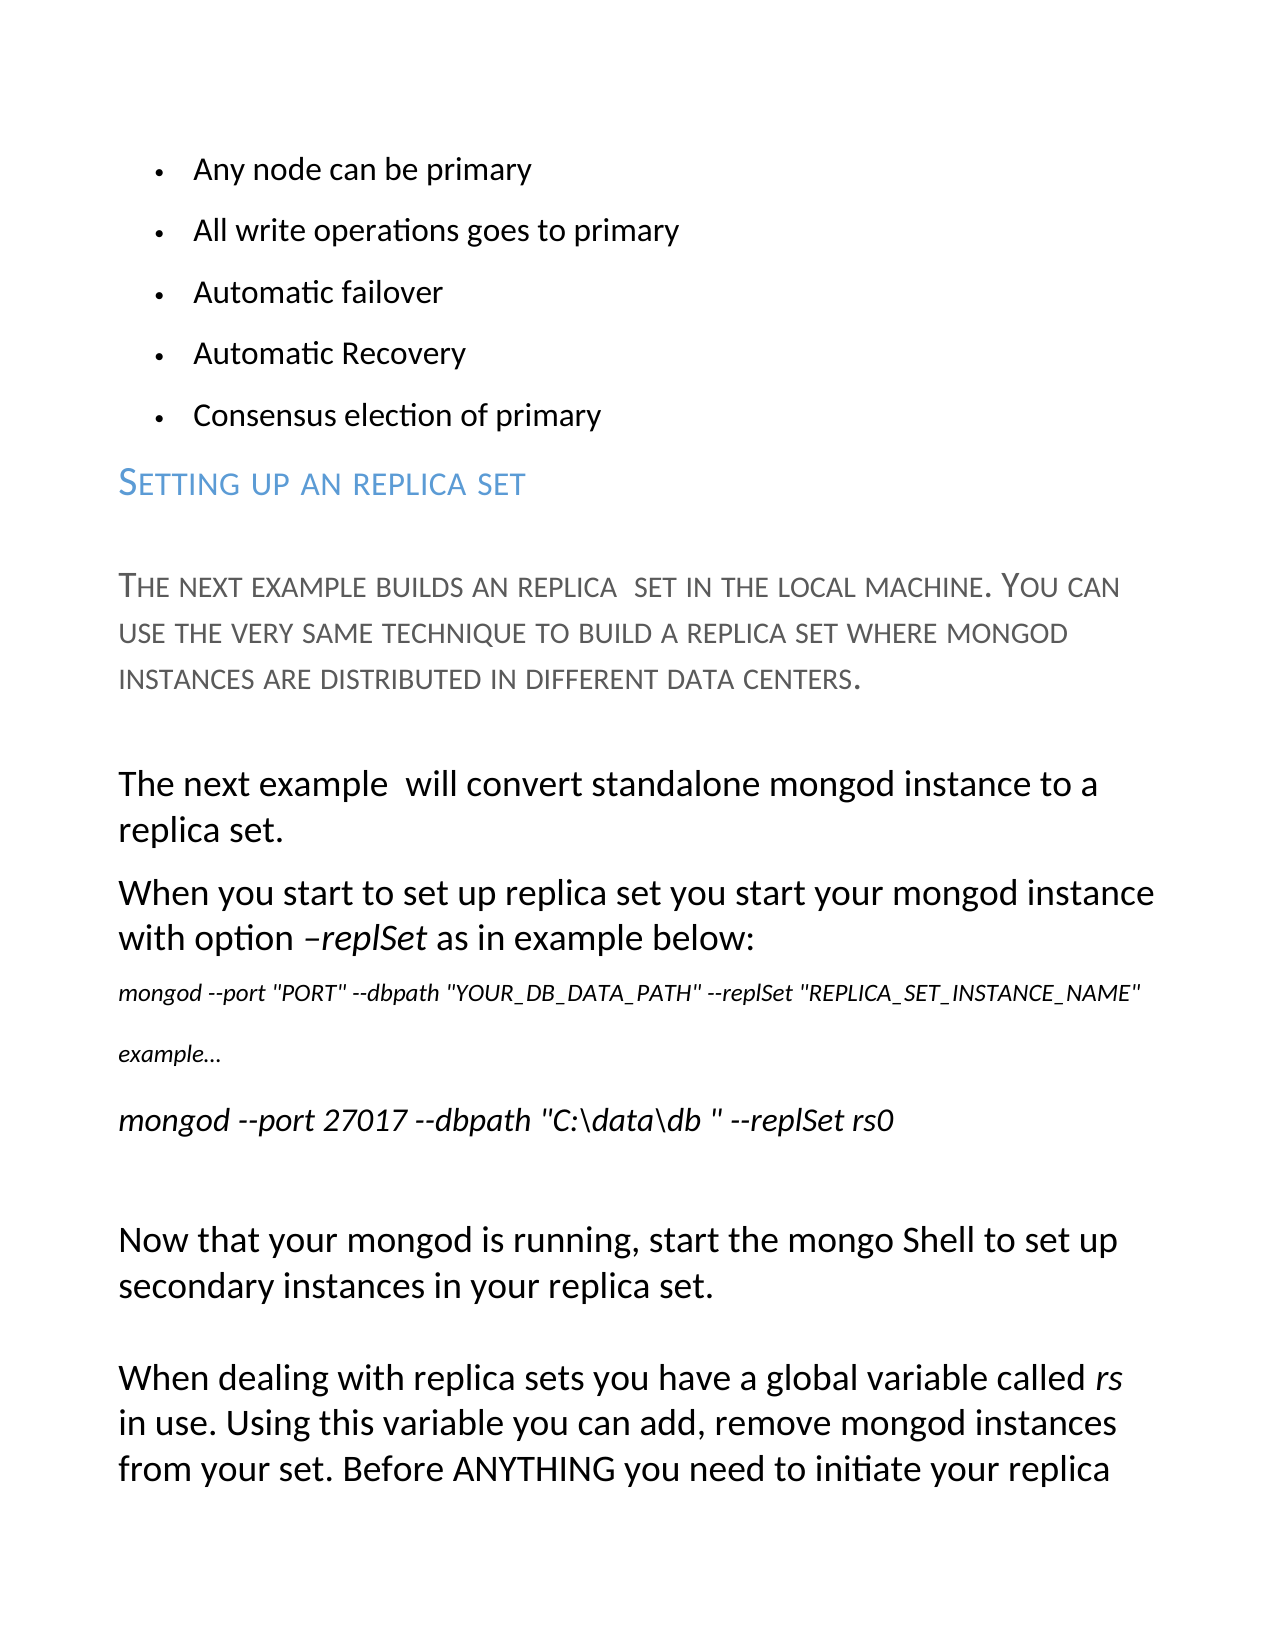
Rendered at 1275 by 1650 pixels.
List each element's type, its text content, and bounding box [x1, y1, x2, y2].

list Any node can be primary [156, 148, 1157, 188]
list Automatic Recovery [156, 332, 1157, 373]
text example… [118, 1038, 1157, 1068]
text Now that your mongod is running, start the mongo Shell to set up secondary instances in your replica set. [118, 1216, 1157, 1308]
text The next example will convert standalone mongod instance to a replica set. [118, 760, 1157, 852]
text Setting up an replica set [118, 455, 1157, 506]
text When dealing with replica sets you have a global variable called rs in use. Using this variable you can add, remove mongod instances from your set. Before ANYTHING you need to initiate your replica [118, 1353, 1157, 1491]
text mongod --port 27017 --dbpath "C:\data\db " --replSet rs0 [118, 1099, 1157, 1140]
list Automatic failover [156, 271, 1157, 311]
text The next example builds an replica set in the local machine. You can use the very same technique to build a replica set where mongod instances are distributed in different data centers. [118, 561, 1157, 699]
list All write operations goes to primary [156, 209, 1157, 250]
text When you start to set up replica set you start your mongod instance with option –replSet as in example below: [118, 868, 1157, 960]
text mongod --port "PORT" --dbpath "YOUR_DB_DATA_PATH" --replSet "REPLICA_SET_INSTANCE_NAME" [118, 977, 1157, 1007]
list Consensus election of primary [156, 394, 1157, 434]
